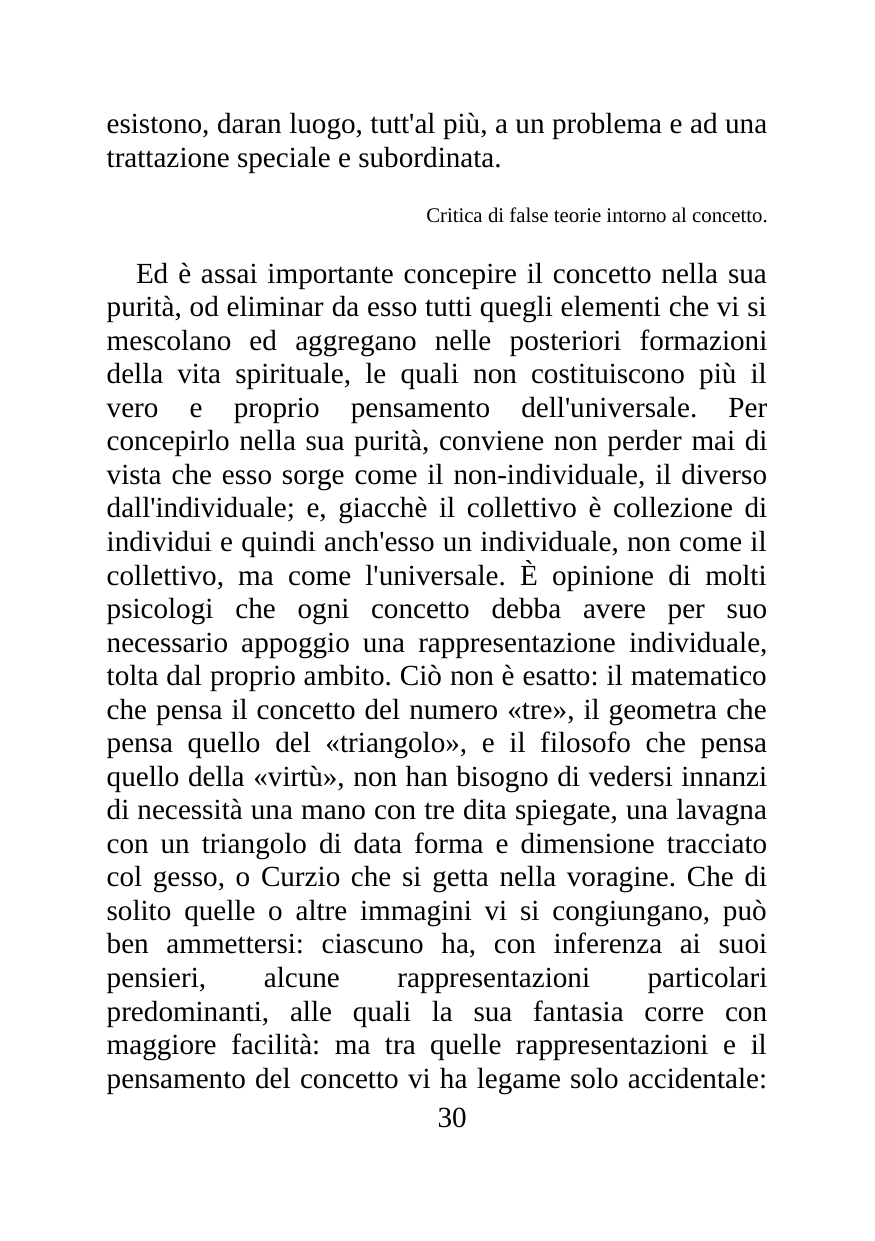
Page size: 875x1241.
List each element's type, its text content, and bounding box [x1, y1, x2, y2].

text Critica di false teorie intorno al concetto. [106, 203, 768, 227]
text Ed è assai importante concepire il concetto nella sua purità, od eliminar da esso tutti quegli elementi che vi si mescolano ed aggregano nelle posteriori formazioni della vita spirituale, le quali non costituiscono più il vero e proprio pensamento dell'universale. Per concepirlo nella sua purità, conviene non perder mai di vista che esso sorge come il non-individuale, il diverso dall'individuale; e, giacchè il collettivo è collezione di individui e quindi anch'esso un individuale, non come il collettivo, ma come l'universale. È opinione di molti psicologi che ogni concetto debba avere per suo necessario appoggio una rappresentazione individuale, tolta dal proprio ambito. Ciò non è esatto: il matematico che pensa il concetto del numero «tre», il geometra che pensa quello del «triangolo», e il filosofo che pensa quello della «virtù», non han bisogno di vedersi innanzi di necessità una mano con tre dita spiegate, una lavagna con un triangolo di data forma e dimensione tracciato col gesso, o Curzio che si getta nella voragine. Che di solito quelle o altre immagini vi si congiungano, può ben ammettersi: ciascuno ha, con inferenza ai suoi pensieri, alcune rappresentazioni particolari predominanti, alle quali la sua fantasia corre con maggiore facilità: ma tra quelle rappresentazioni e il pensamento del concetto vi ha legame solo accidentale: [106, 256, 768, 1094]
text esistono, daran luogo, tutt'al più, a un problema e ad una trattazione speciale e subordinata. [106, 106, 768, 173]
